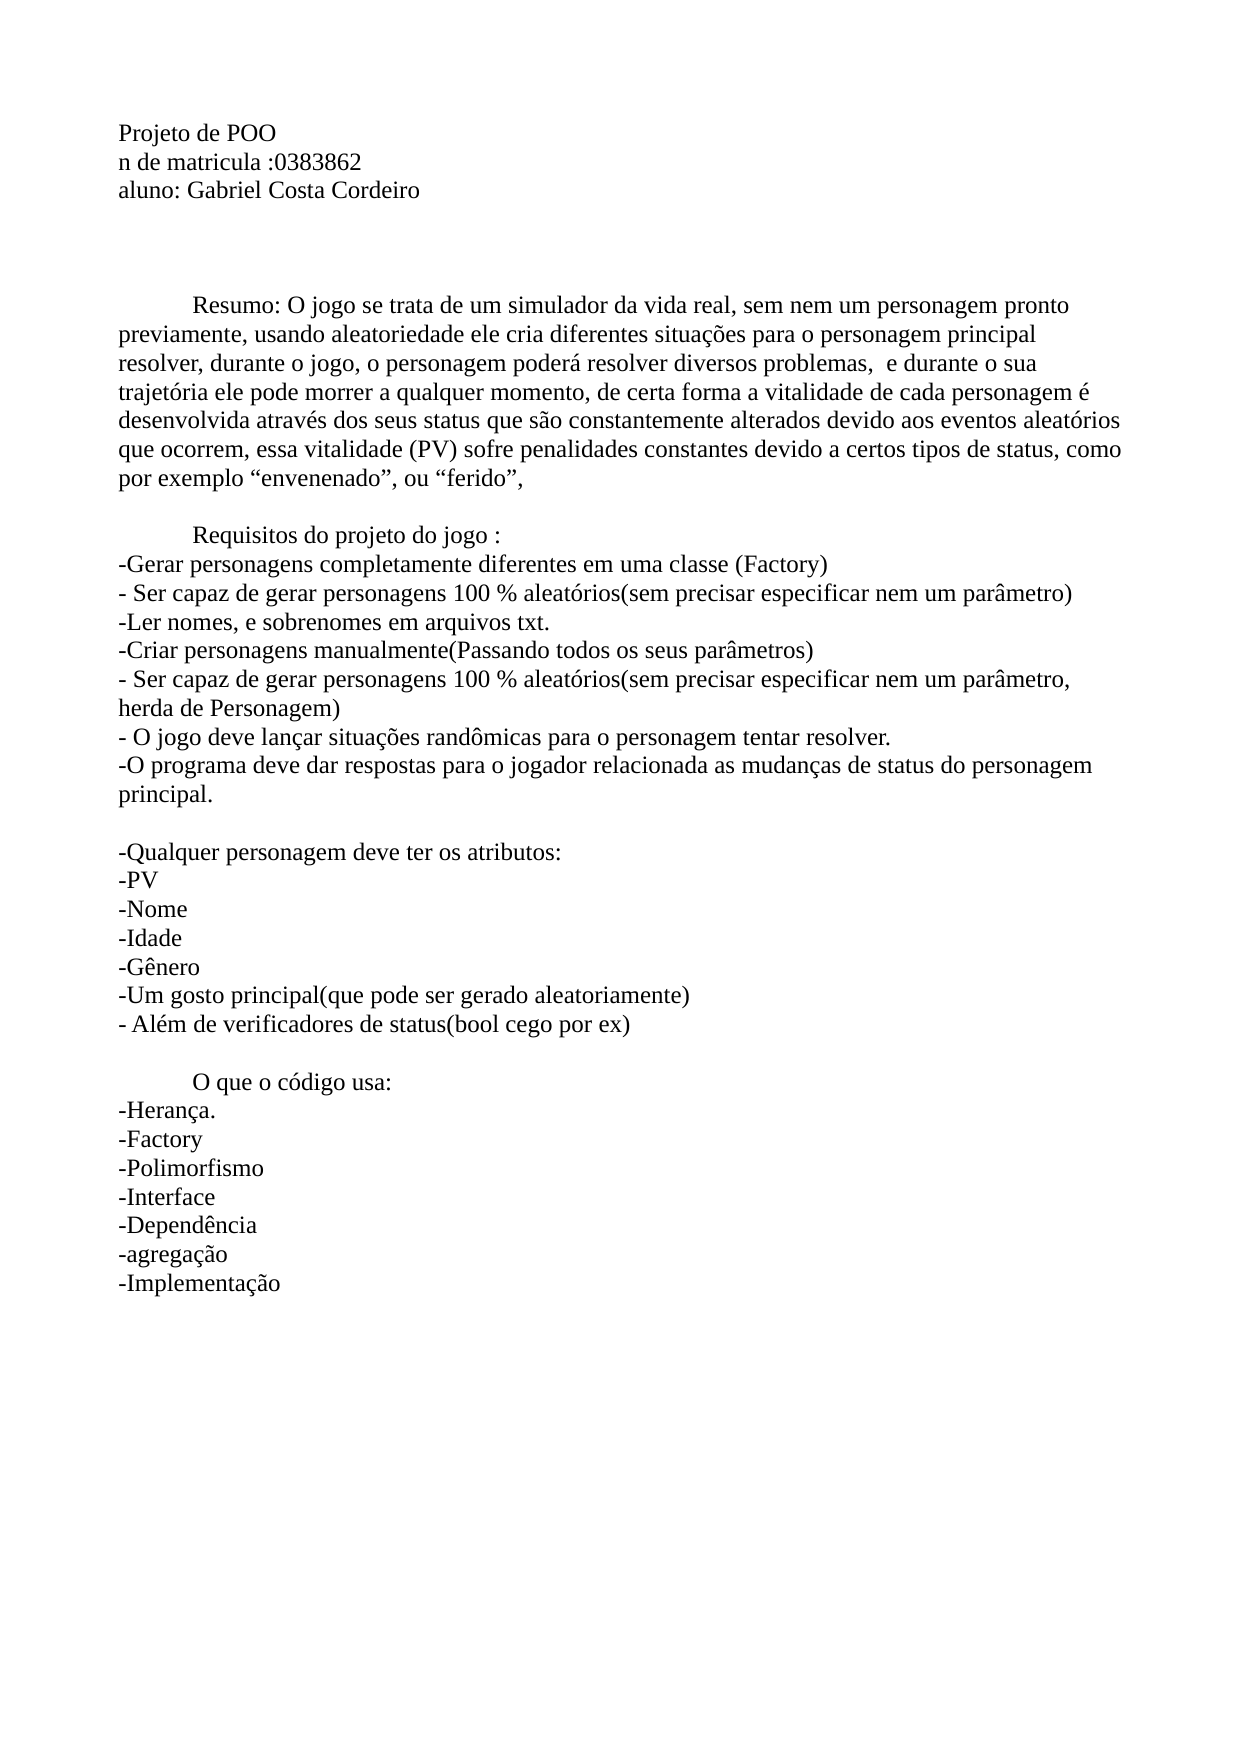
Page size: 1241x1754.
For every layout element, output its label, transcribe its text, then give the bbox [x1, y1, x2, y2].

text -Gerar personagens completamente diferentes em uma classe (Factory) [118, 549, 1122, 578]
text -Factory [118, 1124, 1122, 1153]
text -O programa deve dar respostas para o jogador relacionada as mudanças de status do personagem principal. [118, 751, 1122, 808]
text - O jogo deve lançar situações randômicas para o personagem tentar resolver. [118, 722, 1122, 751]
text -Ler nomes, e sobrenomes em arquivos txt. [118, 607, 1122, 636]
text -Nome [118, 894, 1122, 923]
text - Além de verificadores de status(bool cego por ex) [118, 1009, 1122, 1038]
text -Dependência [118, 1211, 1122, 1239]
text -agregação [118, 1239, 1122, 1268]
text -Herança. [118, 1096, 1122, 1124]
text -PV [118, 866, 1122, 894]
text n de matricula :0383862 [118, 147, 1122, 176]
text -Interface [118, 1182, 1122, 1211]
text O que o código usa: [118, 1067, 1122, 1096]
text -Qualquer personagem deve ter os atributos: [118, 837, 1122, 866]
text Projeto de POO [118, 118, 1122, 147]
text - Ser capaz de gerar personagens 100 % aleatórios(sem precisar especificar nem um parâmetro, herda de Personagem) [118, 664, 1122, 722]
text -Gênero [118, 952, 1122, 981]
text -Idade [118, 923, 1122, 952]
text - Ser capaz de gerar personagens 100 % aleatórios(sem precisar especificar nem um parâmetro) [118, 578, 1122, 607]
text aluno: Gabriel Costa Cordeiro [118, 176, 1122, 204]
text -Criar personagens manualmente(Passando todos os seus parâmetros) [118, 636, 1122, 664]
text -Polimorfismo [118, 1153, 1122, 1182]
text Resumo: O jogo se trata de um simulador da vida real, sem nem um personagem pronto previamente, usando aleatoriedade ele cria diferentes situações para o personagem principal resolver, durante o jogo, o personagem poderá resolver diversos problemas, e durante o sua trajetória ele pode morrer a qualquer momento, de certa forma a vitalidade de cada personagem é desenvolvida através dos seus status que são constantemente alterados devido aos eventos aleatórios que ocorrem, essa vitalidade (PV) sofre penalidades constantes devido a certos tipos de status, como por exemplo “envenenado”, ou “ferido”, [118, 291, 1122, 492]
text -Implementação [118, 1268, 1122, 1297]
text Requisitos do projeto do jogo : [118, 521, 1122, 549]
text -Um gosto principal(que pode ser gerado aleatoriamente) [118, 981, 1122, 1009]
